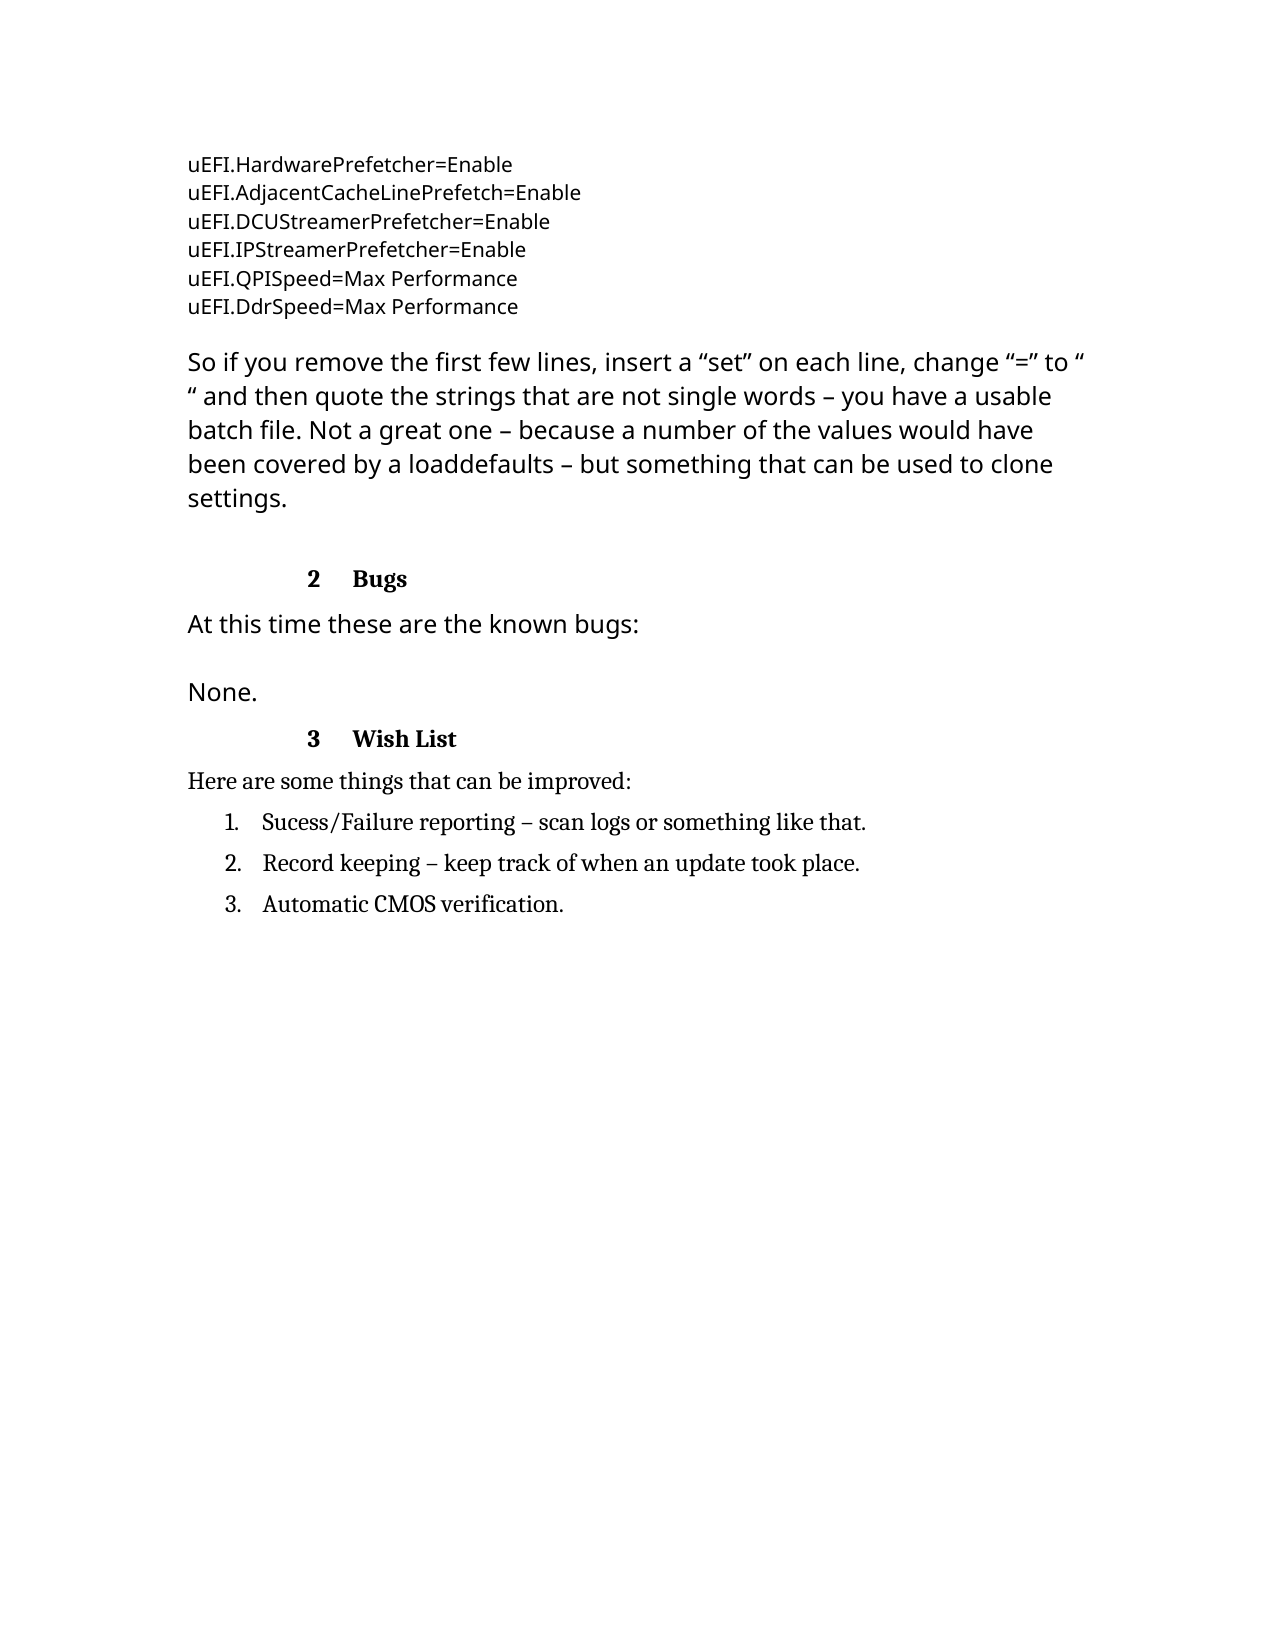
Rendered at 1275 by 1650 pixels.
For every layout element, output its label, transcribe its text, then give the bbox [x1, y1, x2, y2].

text uEFI.AdjacentCacheLinePrefetch=Enable [187, 178, 1087, 207]
text Here are some things that can be improved: [187, 767, 1087, 795]
text uEFI.IPStreamerPrefetcher=Enable [187, 235, 1087, 264]
subtitle Wish List [307, 725, 1087, 754]
text uEFI.HardwarePrefetcher=Enable [187, 150, 1087, 178]
text uEFI.DdrSpeed=Max Performance [187, 292, 1087, 321]
list Sucess/Failure reporting – scan logs or something like that. [225, 808, 1087, 837]
list Automatic CMOS verification. [225, 890, 1087, 919]
text At this time these are the known bugs: [187, 607, 1087, 641]
text uEFI.DCUStreamerPrefetcher=Enable [187, 207, 1087, 235]
text None. [187, 675, 1087, 709]
text uEFI.QPISpeed=Max Performance [187, 264, 1087, 292]
list Record keeping – keep track of when an update took place. [225, 849, 1087, 878]
subtitle Bugs [307, 565, 1087, 594]
text So if you remove the first few lines, insert a “set” on each line, change “=” to “ “ and then quote the strings that are not single words – you have a usable batch file. Not a great one – because a number of the values would have been covered by a loaddefaults – but something that can be used to clone settings. [187, 344, 1087, 514]
